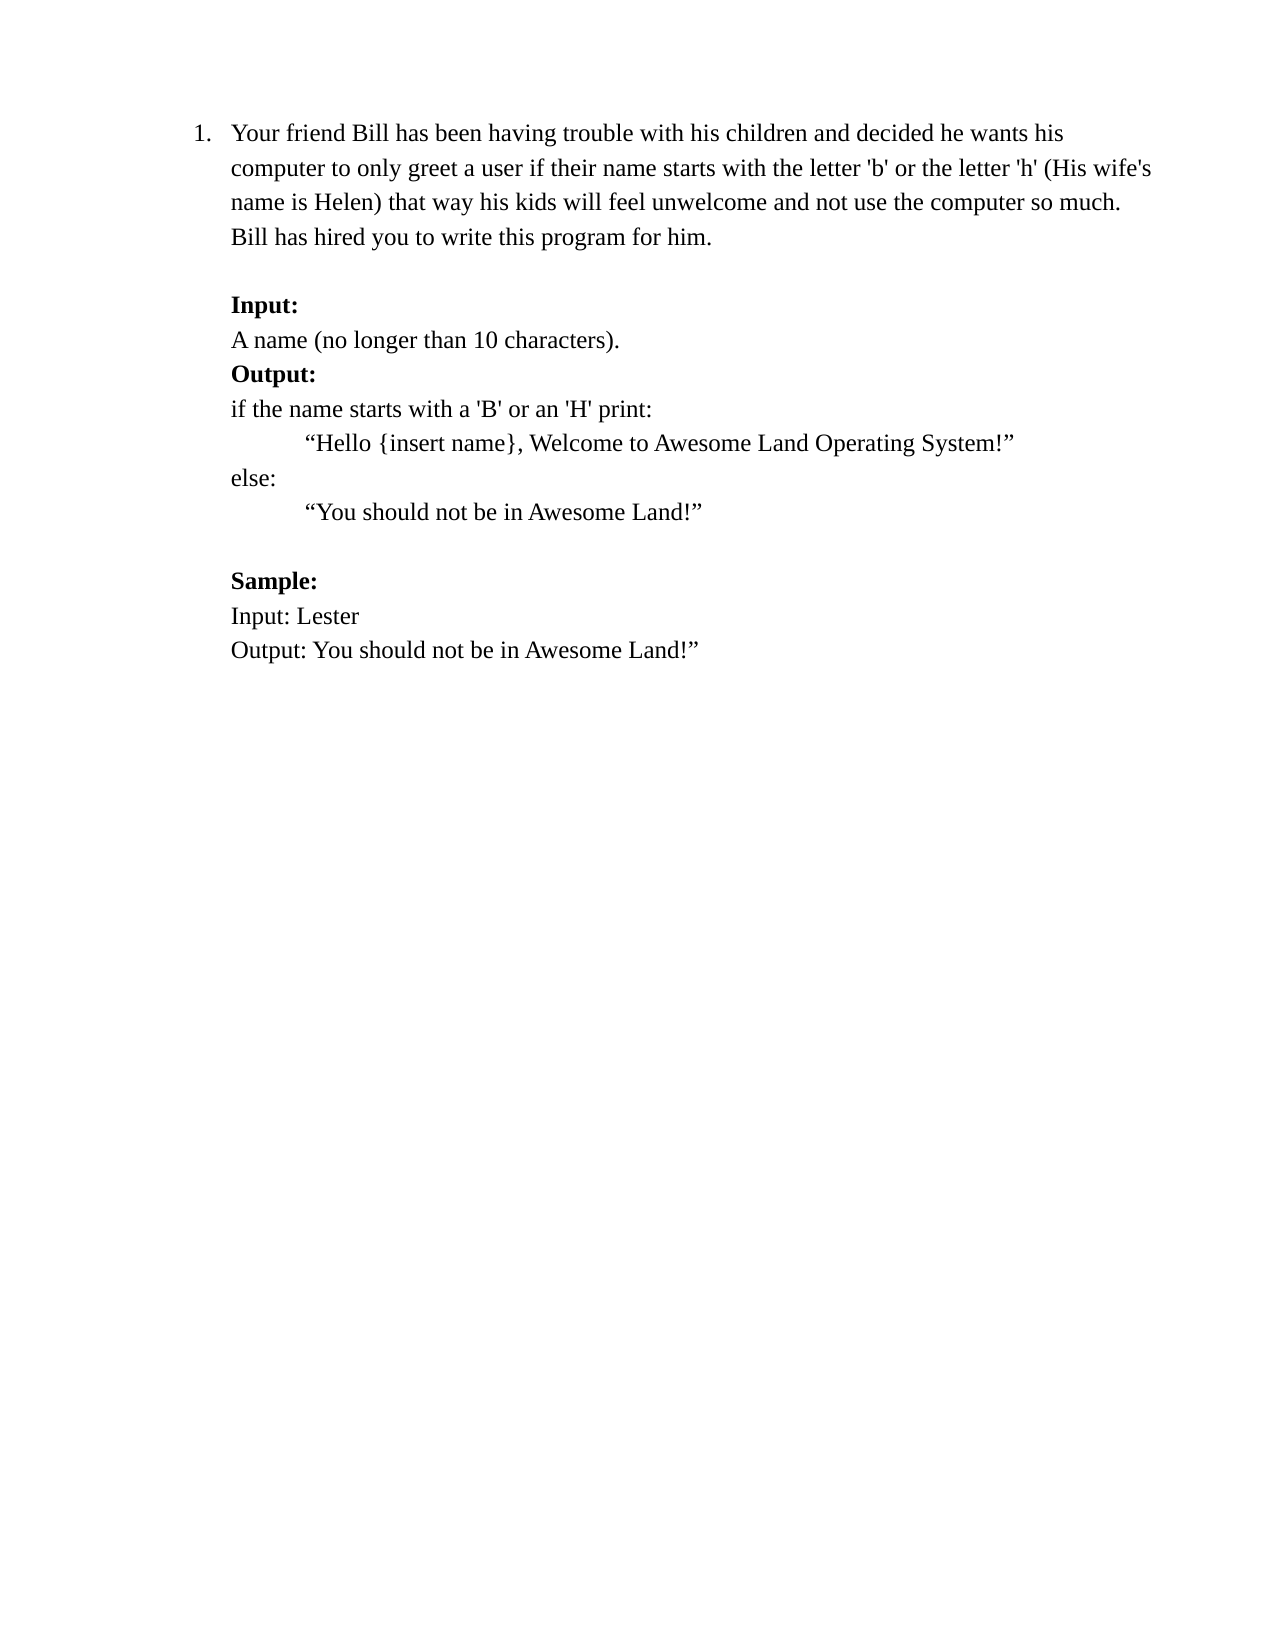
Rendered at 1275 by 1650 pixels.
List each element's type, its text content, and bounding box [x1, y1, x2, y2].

list Your friend Bill has been having trouble with his children and decided he wants his computer to only greet a user if their name starts with the letter 'b' or the letter 'h' (His wife's name is Helen) that way his kids will feel unwelcome and not use the computer so much. Bill has hired you to write this program for him. Input: A name (no longer than 10 characters). Output: if the name starts with a 'B' or an 'H' print: “Hello {insert name}, Welcome to Awesome Land Operating System!” else: “You should not be in Awesome Land!” Sample: Input: Lester Output: You should not be in Awesome Land!” [193, 118, 1157, 802]
